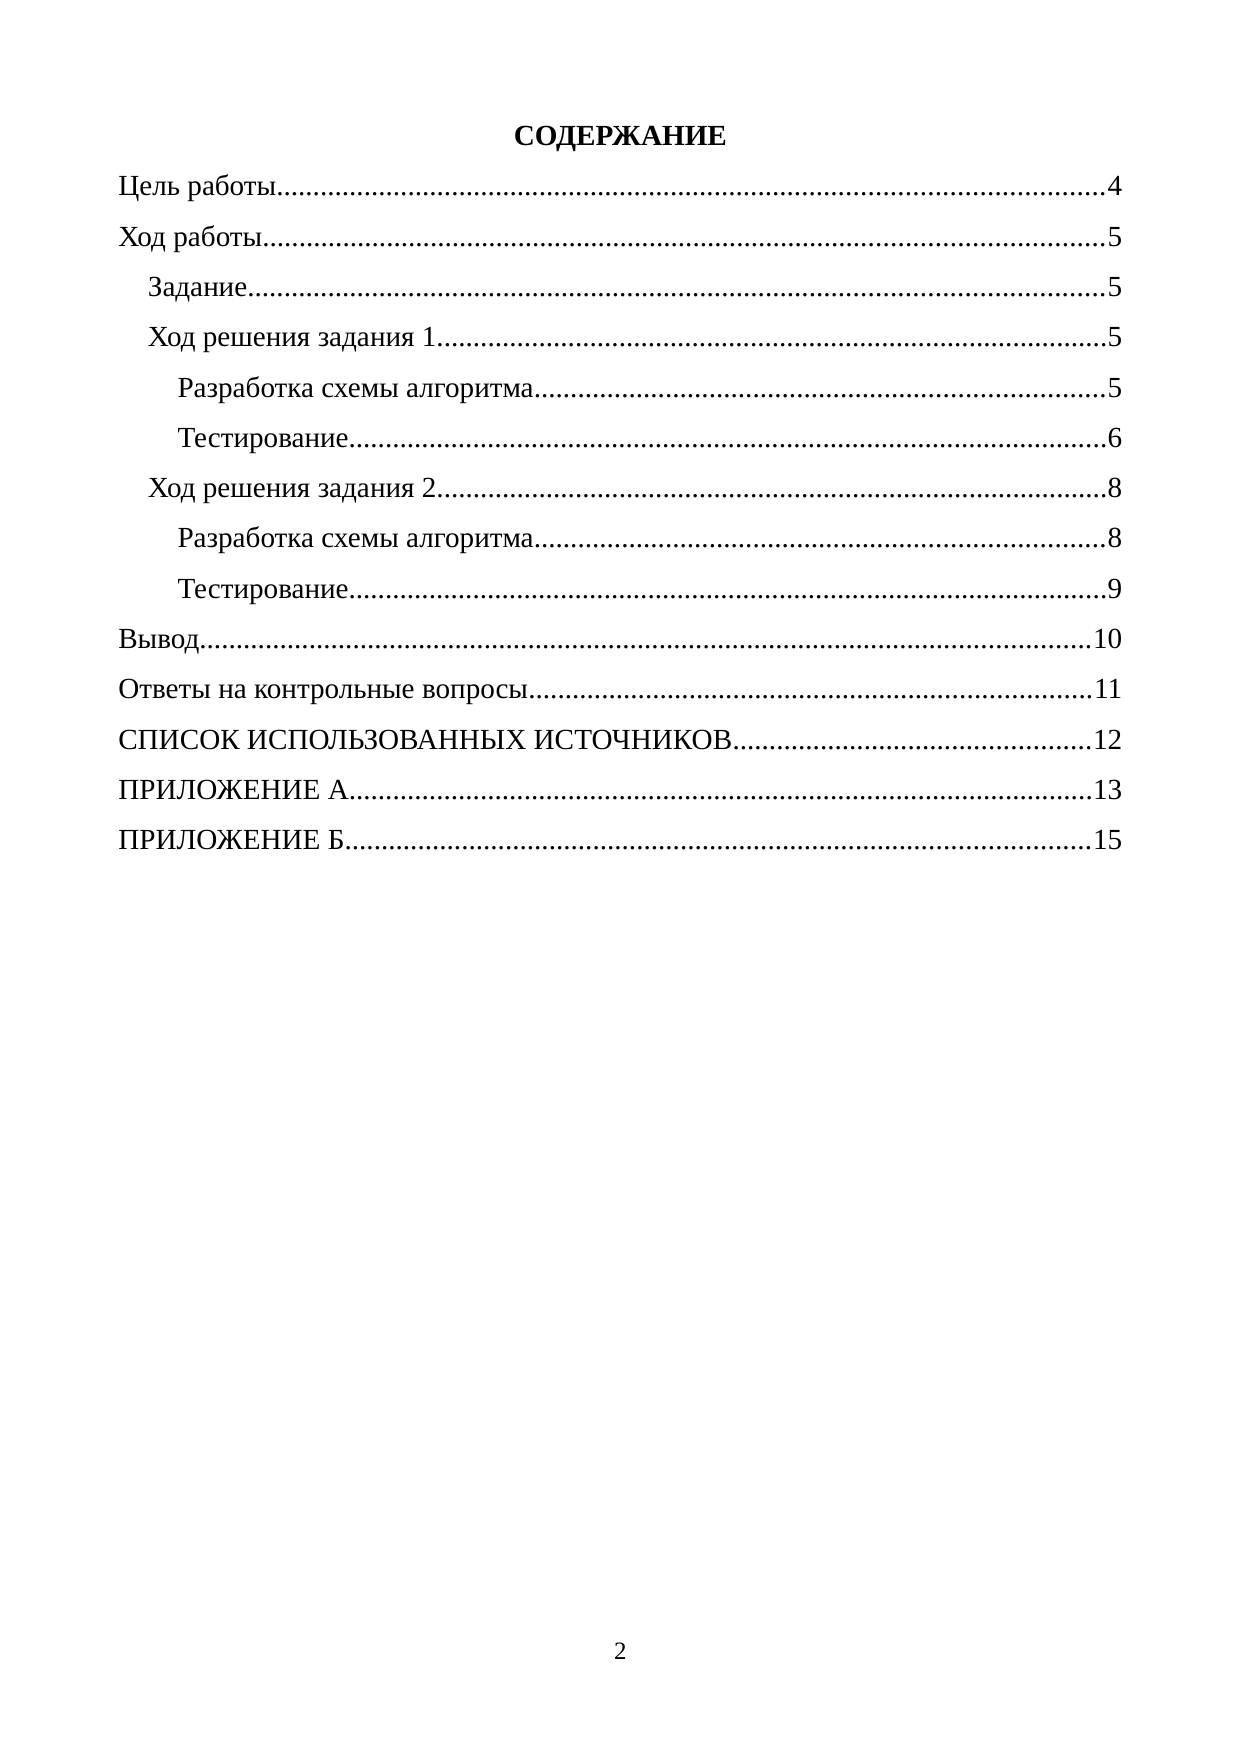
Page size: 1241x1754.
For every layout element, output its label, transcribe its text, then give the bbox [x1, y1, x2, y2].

text Ход решения задания 2 8 [148, 470, 1122, 504]
text Вывод 10 [118, 621, 1122, 655]
text Задание 5 [148, 269, 1122, 303]
text Ход работы 5 [118, 219, 1122, 252]
text Разработка схемы алгоритма 5 [177, 370, 1122, 403]
text Тестирование 9 [177, 571, 1122, 604]
text ПРИЛОЖЕНИЕ Б 15 [118, 822, 1122, 856]
text Разработка схемы алгоритма 8 [177, 521, 1122, 554]
text Цель работы 4 [118, 168, 1122, 202]
text ПРИЛОЖЕНИЕ А 13 [118, 772, 1122, 806]
text Тестирование 6 [177, 420, 1122, 453]
subtitle СОДЕРЖАНИЕ [118, 118, 1122, 152]
text Ответы на контрольные вопросы 11 [118, 672, 1122, 705]
text Ход решения задания 1 5 [148, 319, 1122, 353]
text СПИСОК ИСПОЛЬЗОВАННЫХ ИСТОЧНИКОВ 12 [118, 722, 1122, 755]
